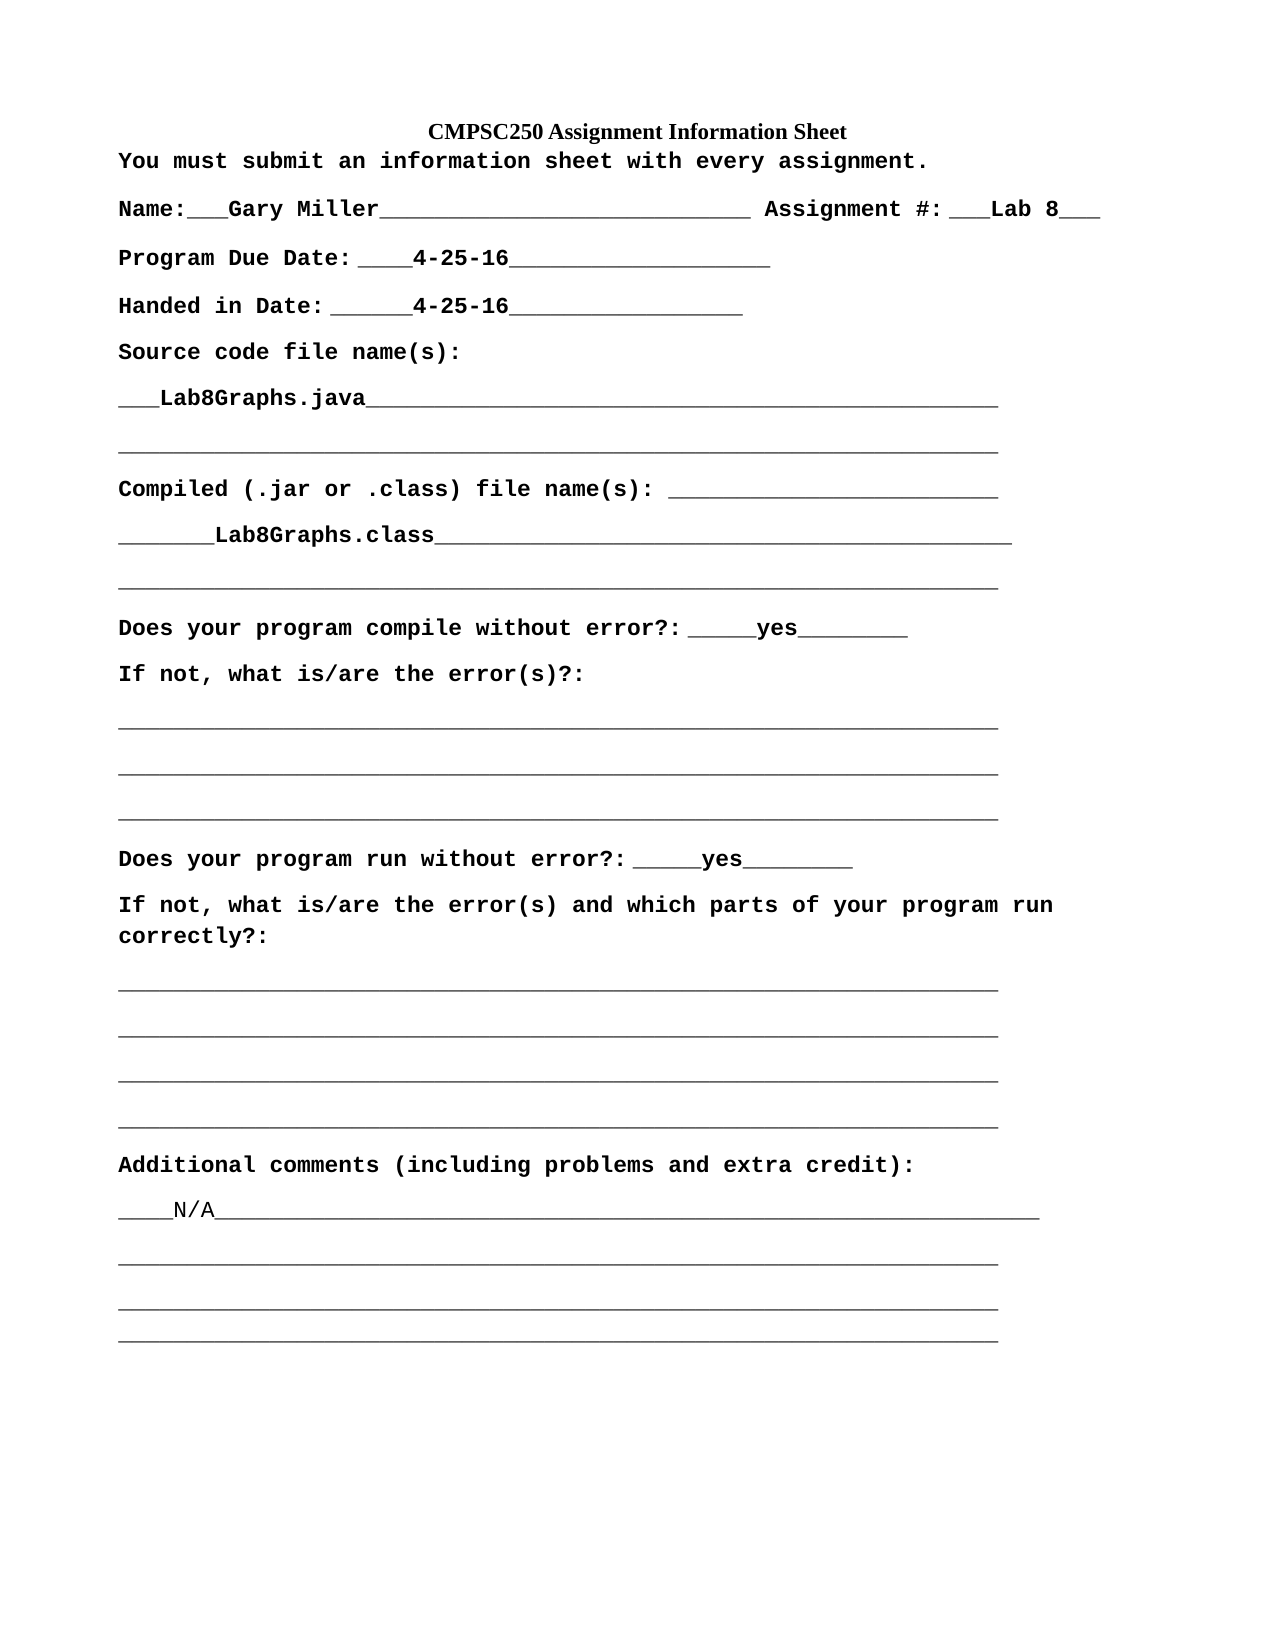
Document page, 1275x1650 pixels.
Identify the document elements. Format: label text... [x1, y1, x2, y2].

text ________________________________________________________________ [118, 1321, 1157, 1347]
text You must submit an information sheet with every assignment. [118, 150, 1157, 176]
text Compiled (.jar or .class) file name(s): ________________________ [118, 477, 1157, 503]
text ________________________________________________________________ [118, 708, 1157, 734]
text Does your program compile without error?: _____yes________ [118, 614, 1157, 643]
text ____N/A____________________________________________________________ [118, 1198, 1157, 1224]
text _______Lab8Graphs.class__________________________________________ [118, 523, 1157, 549]
text ________________________________________________________________ [118, 1244, 1157, 1270]
text Handed in Date: ______4-25-16_________________ [118, 292, 1157, 320]
text ________________________________________________________________ [118, 800, 1157, 826]
text ________________________________________________________________ [118, 432, 1157, 458]
text ________________________________________________________________ [118, 1016, 1157, 1042]
text Does your program run without error?: _____yes________ [118, 845, 1157, 873]
text ________________________________________________________________ [118, 1062, 1157, 1088]
text ________________________________________________________________ [118, 754, 1157, 780]
text If not, what is/are the error(s) and which parts of your program run correctly?: [118, 894, 1157, 951]
text ________________________________________________________________ [118, 1290, 1157, 1316]
text Additional comments (including problems and extra credit): [118, 1153, 1157, 1179]
text Name:___Gary Miller___________________________ Assignment #: ___Lab 8___ [118, 195, 1157, 223]
text CMPSC250 Assignment Information Sheet [118, 118, 1157, 144]
text Program Due Date: ____4-25-16___________________ [118, 244, 1157, 272]
text ________________________________________________________________ [118, 970, 1157, 996]
text Source code file name(s): [118, 341, 1157, 367]
text If not, what is/are the error(s)?: [118, 663, 1157, 689]
text ___Lab8Graphs.java______________________________________________ [118, 386, 1157, 412]
text ________________________________________________________________ [118, 1107, 1157, 1133]
text ________________________________________________________________ [118, 569, 1157, 595]
